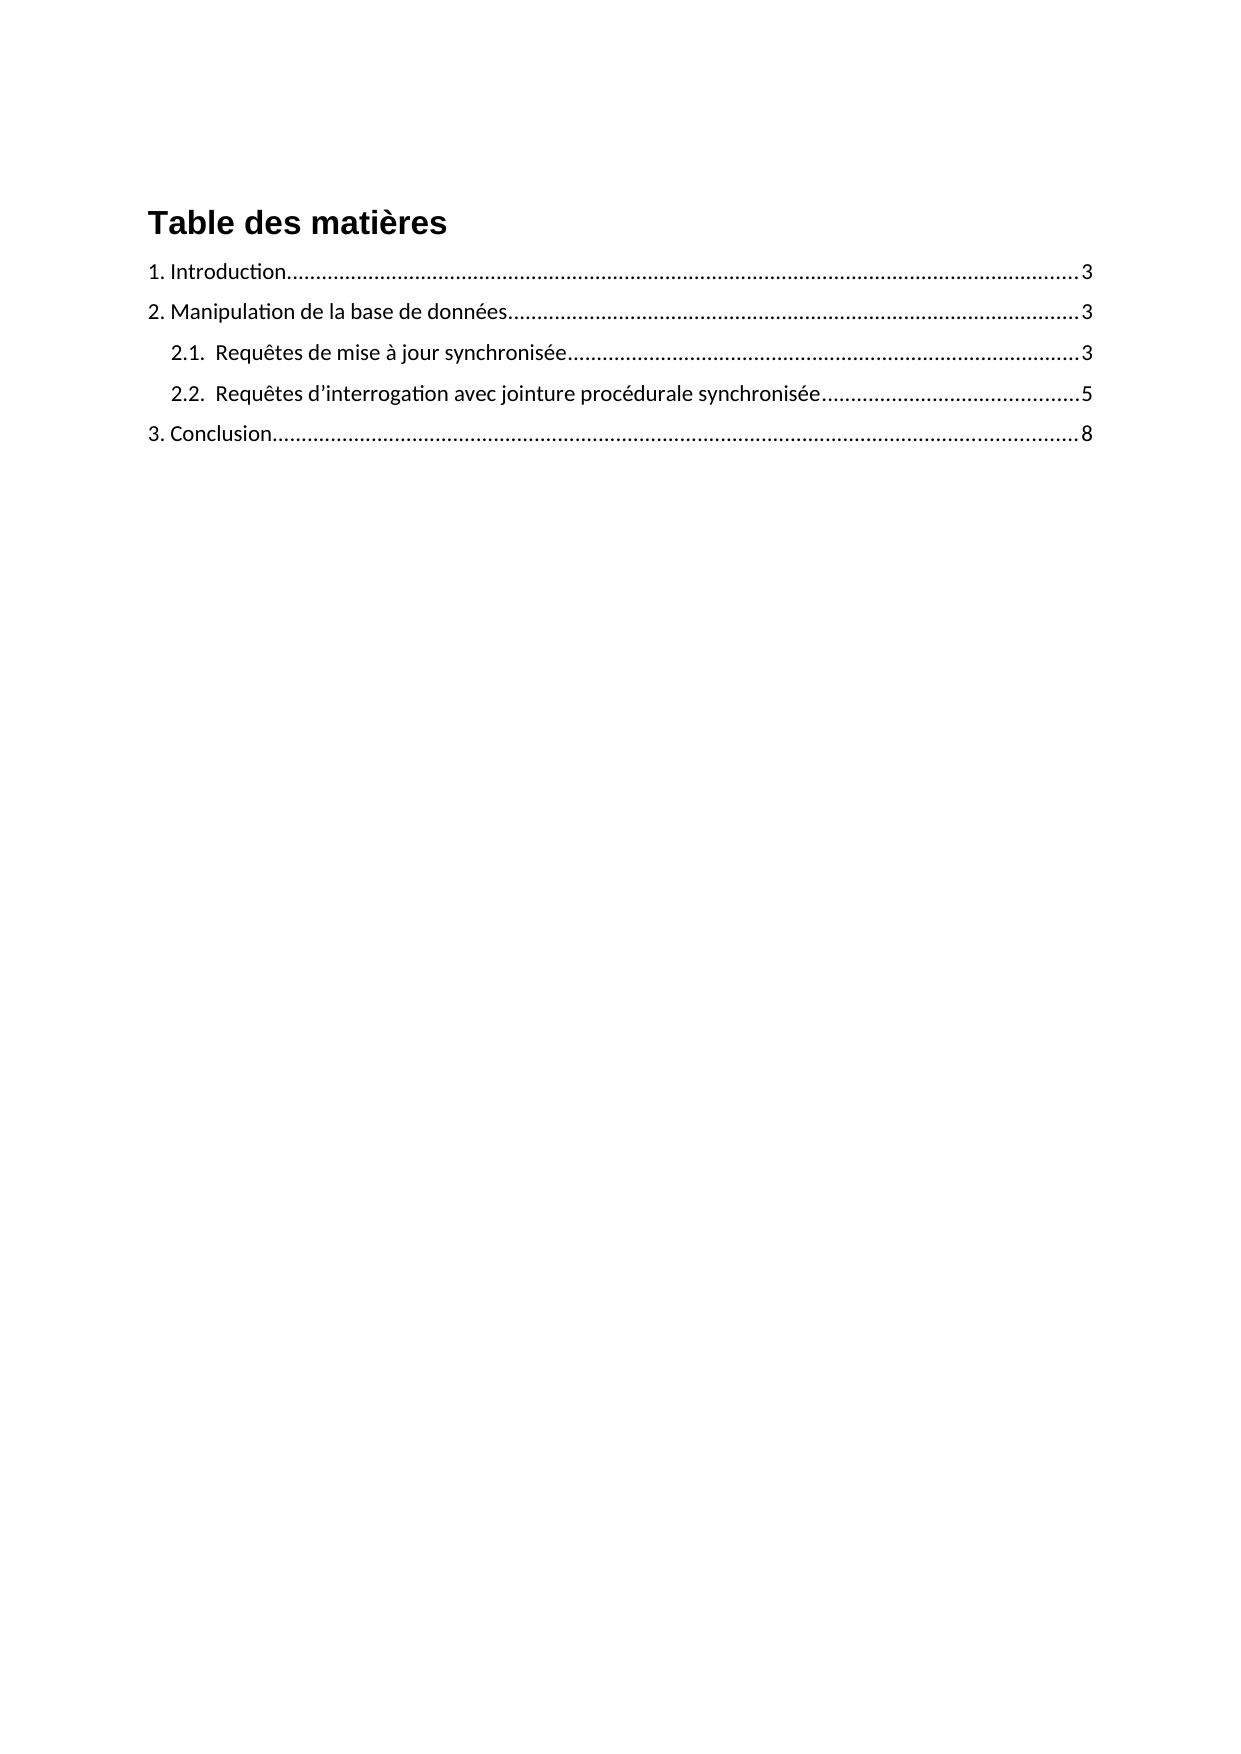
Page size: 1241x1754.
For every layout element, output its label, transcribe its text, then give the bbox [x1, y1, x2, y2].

text 1. Introduction 3 [148, 257, 1093, 285]
text 2. Manipulation de la base de données 3 [148, 297, 1093, 325]
text 3. Conclusion 8 [148, 419, 1093, 447]
subtitle Table des matières [148, 203, 1093, 241]
text 2.2. Requêtes d’interrogation avec jointure procédurale synchronisée 5 [171, 379, 1093, 407]
text 2.1. Requêtes de mise à jour synchronisée 3 [171, 338, 1093, 366]
